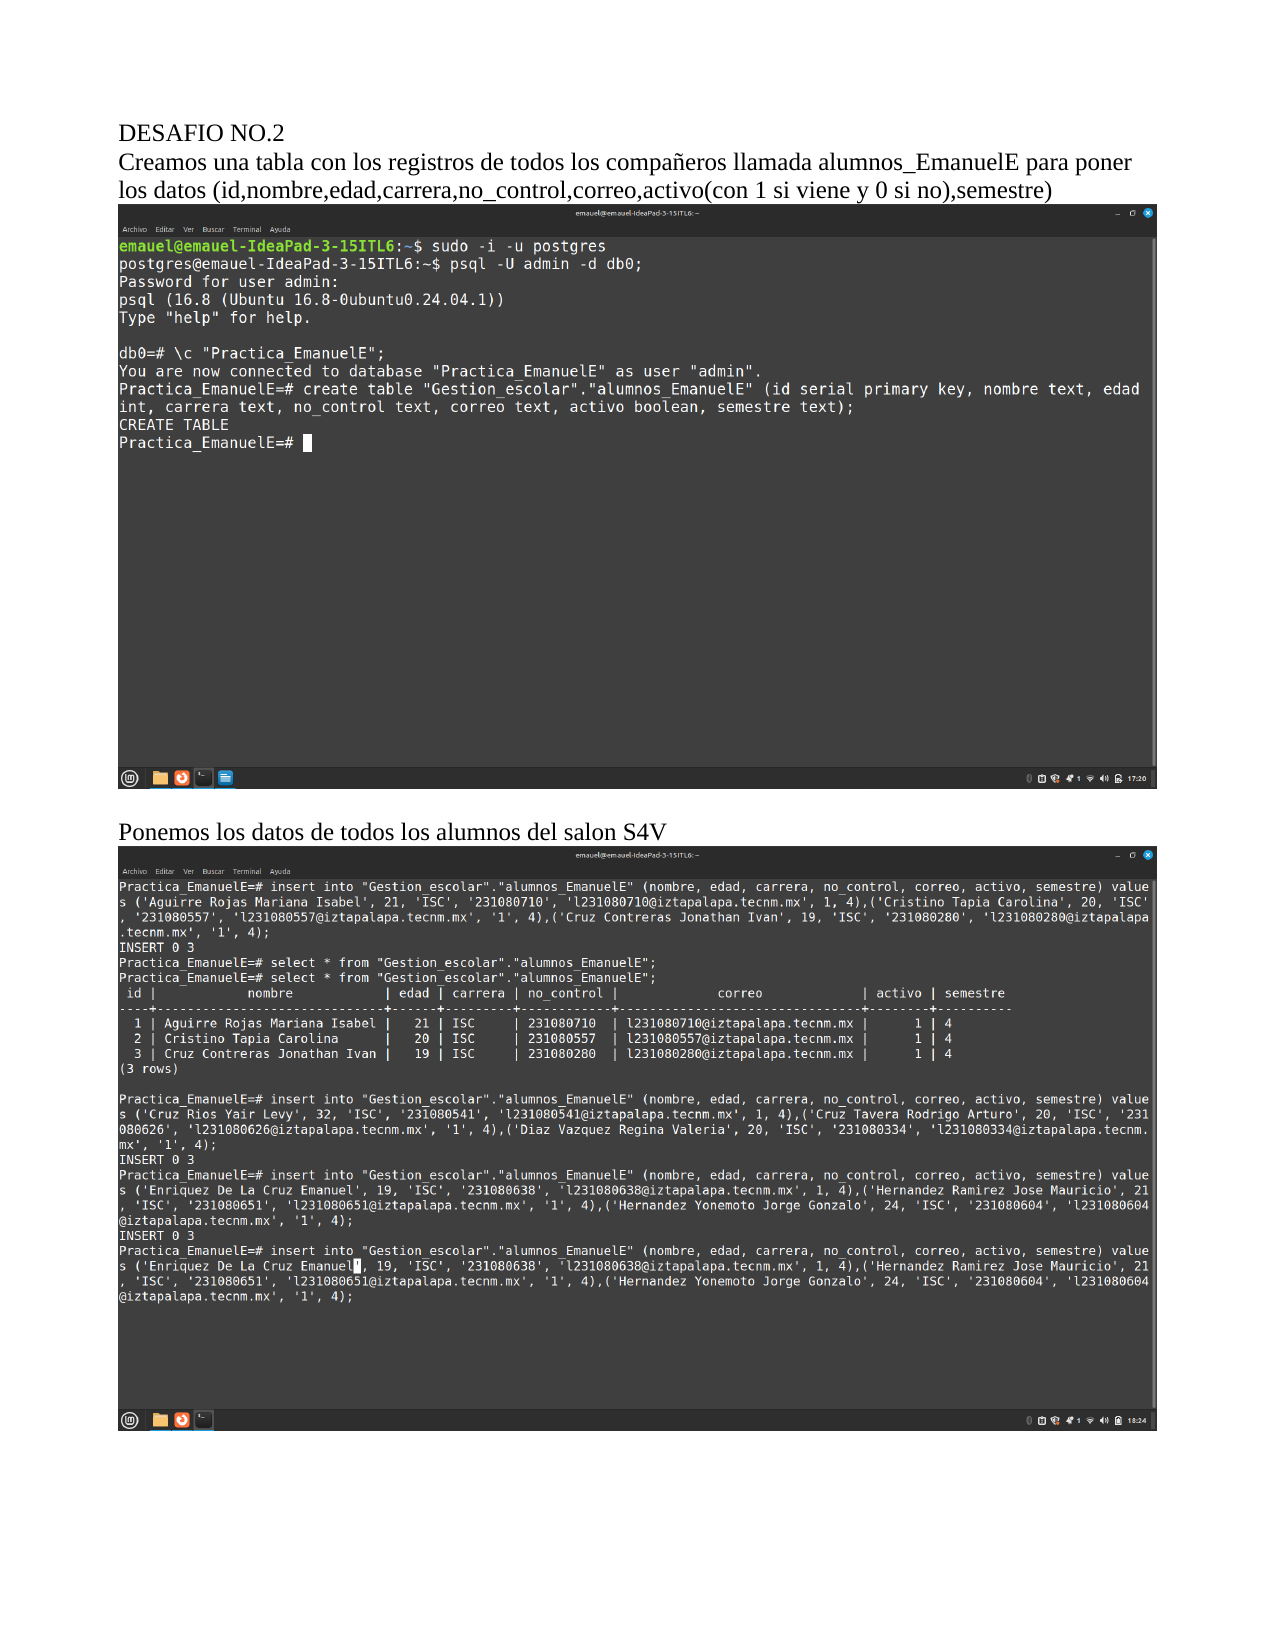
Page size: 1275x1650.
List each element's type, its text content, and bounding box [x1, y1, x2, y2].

picture [118, 846, 1157, 1431]
picture [118, 204, 1157, 789]
text DESAFIO NO.2 [118, 118, 1157, 147]
text Ponemos los datos de todos los alumnos del salon S4V [118, 817, 1157, 846]
text Creamos una tabla con los registros de todos los compañeros llamada alumnos_EmanuelE para poner los datos (id,nombre,edad,carrera,no_control,correo,activo(con 1 si viene y 0 si no),semestre) [118, 147, 1157, 204]
